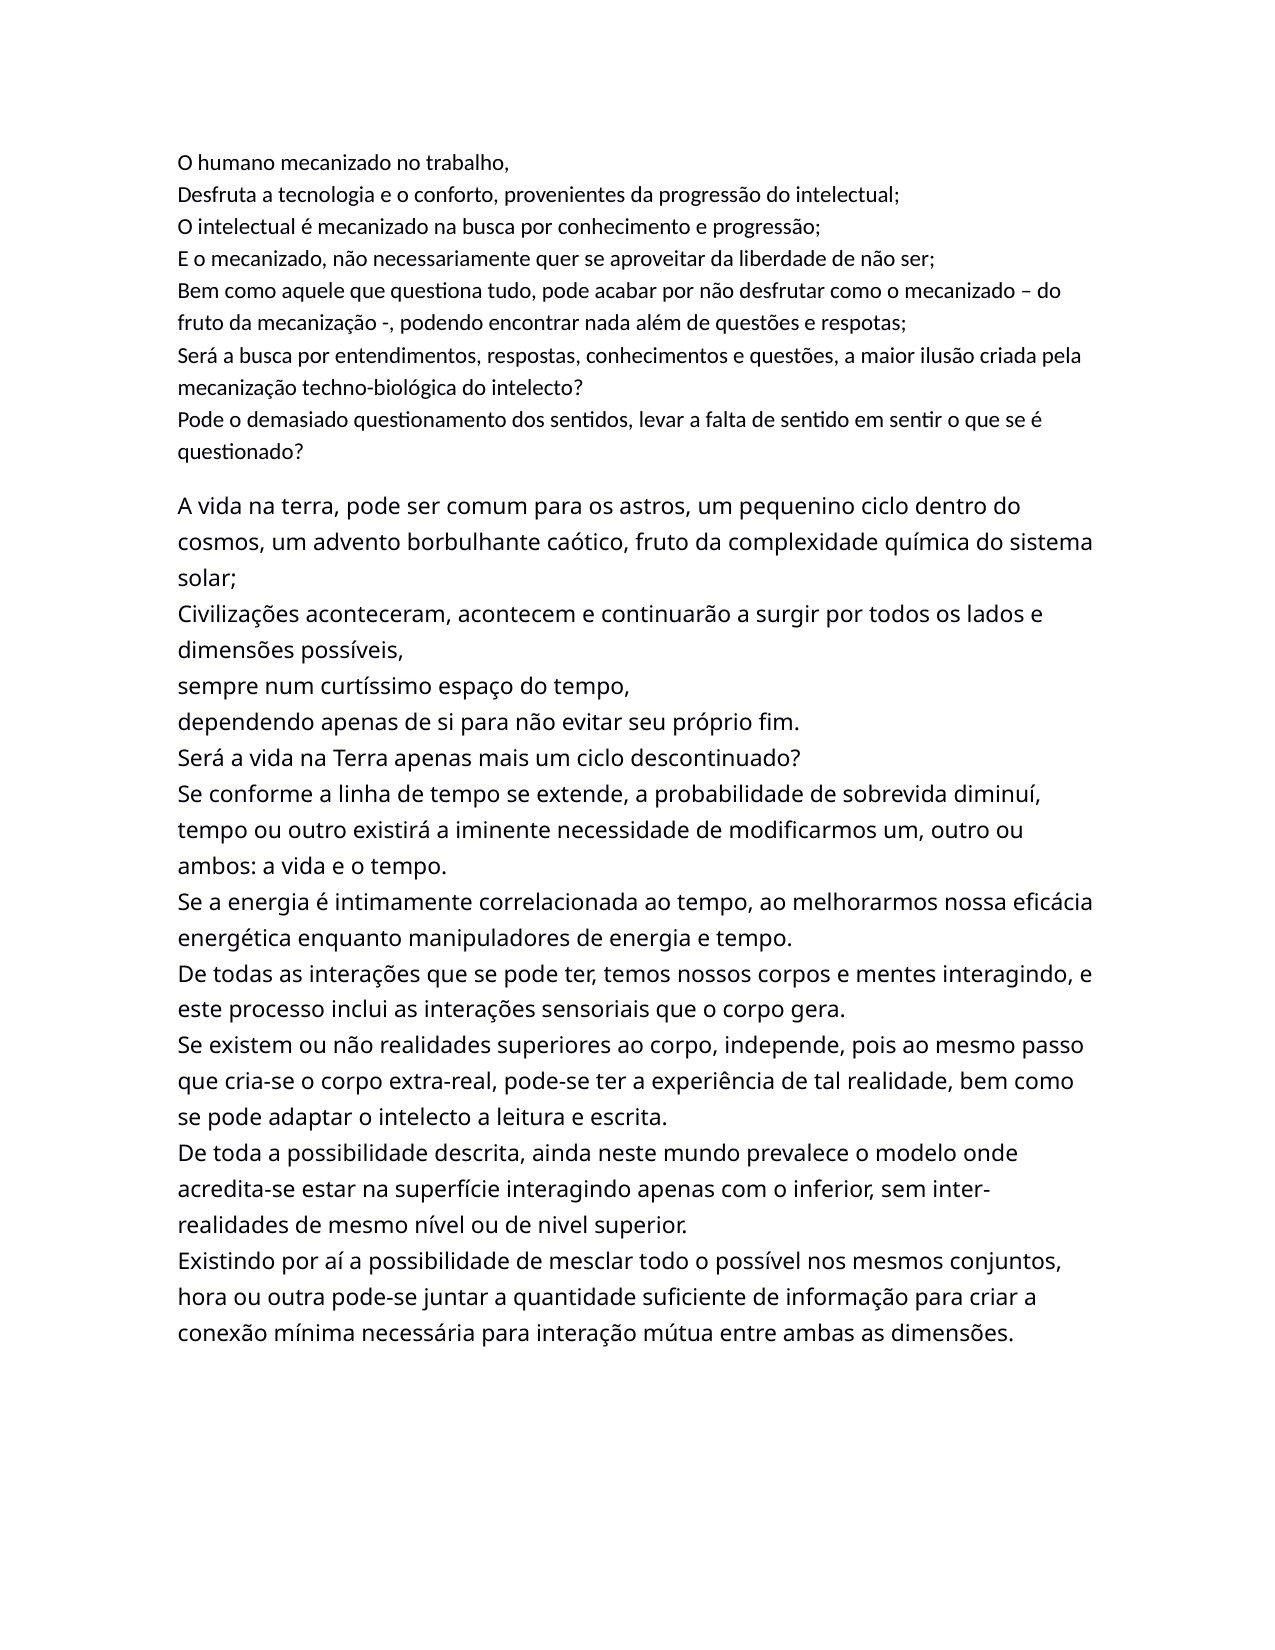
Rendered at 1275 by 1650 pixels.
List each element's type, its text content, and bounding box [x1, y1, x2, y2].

text A vida na terra, pode ser comum para os astros, um pequenino ciclo dentro do cosmos, um advento borbulhante caótico, fruto da complexidade química do sistema solar; Civilizações aconteceram, acontecem e continuarão a surgir por todos os lados e dimensões possíveis, sempre num curtíssimo espaço do tempo, dependendo apenas de si para não evitar seu próprio fim. Será a vida na Terra apenas mais um ciclo descontinuado? Se conforme a linha de tempo se extende, a probabilidade de sobrevida diminuí, tempo ou outro existirá a iminente necessidade de modificarmos um, outro ou ambos: a vida e o tempo. Se a energia é intimamente correlacionada ao tempo, ao melhorarmos nossa eficácia energética enquanto manipuladores de energia e tempo. De todas as interações que se pode ter, temos nossos corpos e mentes interagindo, e este processo inclui as interações sensoriais que o corpo gera. Se existem ou não realidades superiores ao corpo, independe, pois ao mesmo passo que cria-se o corpo extra-real, pode-se ter a experiência de tal realidade, bem como se pode adaptar o intelecto a leitura e escrita. De toda a possibilidade descrita, ainda neste mundo prevalece o modelo onde acredita-se estar na superfície interagindo apenas com o inferior, sem inter-realidades de mesmo nível ou de nivel superior. Existindo por aí a possibilidade de mesclar todo o possível nos mesmos conjuntos, hora ou outra pode-se juntar a quantidade suficiente de informação para criar a conexão mínima necessária para interação mútua entre ambas as dimensões. [177, 490, 1098, 1348]
text O humano mecanizado no trabalho, Desfruta a tecnologia e o conforto, provenientes da progressão do intelectual; O intelectual é mecanizado na busca por conhecimento e progressão; E o mecanizado, não necessariamente quer se aproveitar da liberdade de não ser; Bem como aquele que questiona tudo, pode acabar por não desfrutar como o mecanizado – do fruto da mecanização -, podendo encontrar nada além de questões e respotas; Será a busca por entendimentos, respostas, conhecimentos e questões, a maior ilusão criada pela mecanização techno-biológica do intelecto? Pode o demasiado questionamento dos sentidos, levar a falta de sentido em sentir o que se é questionado? [177, 148, 1098, 465]
